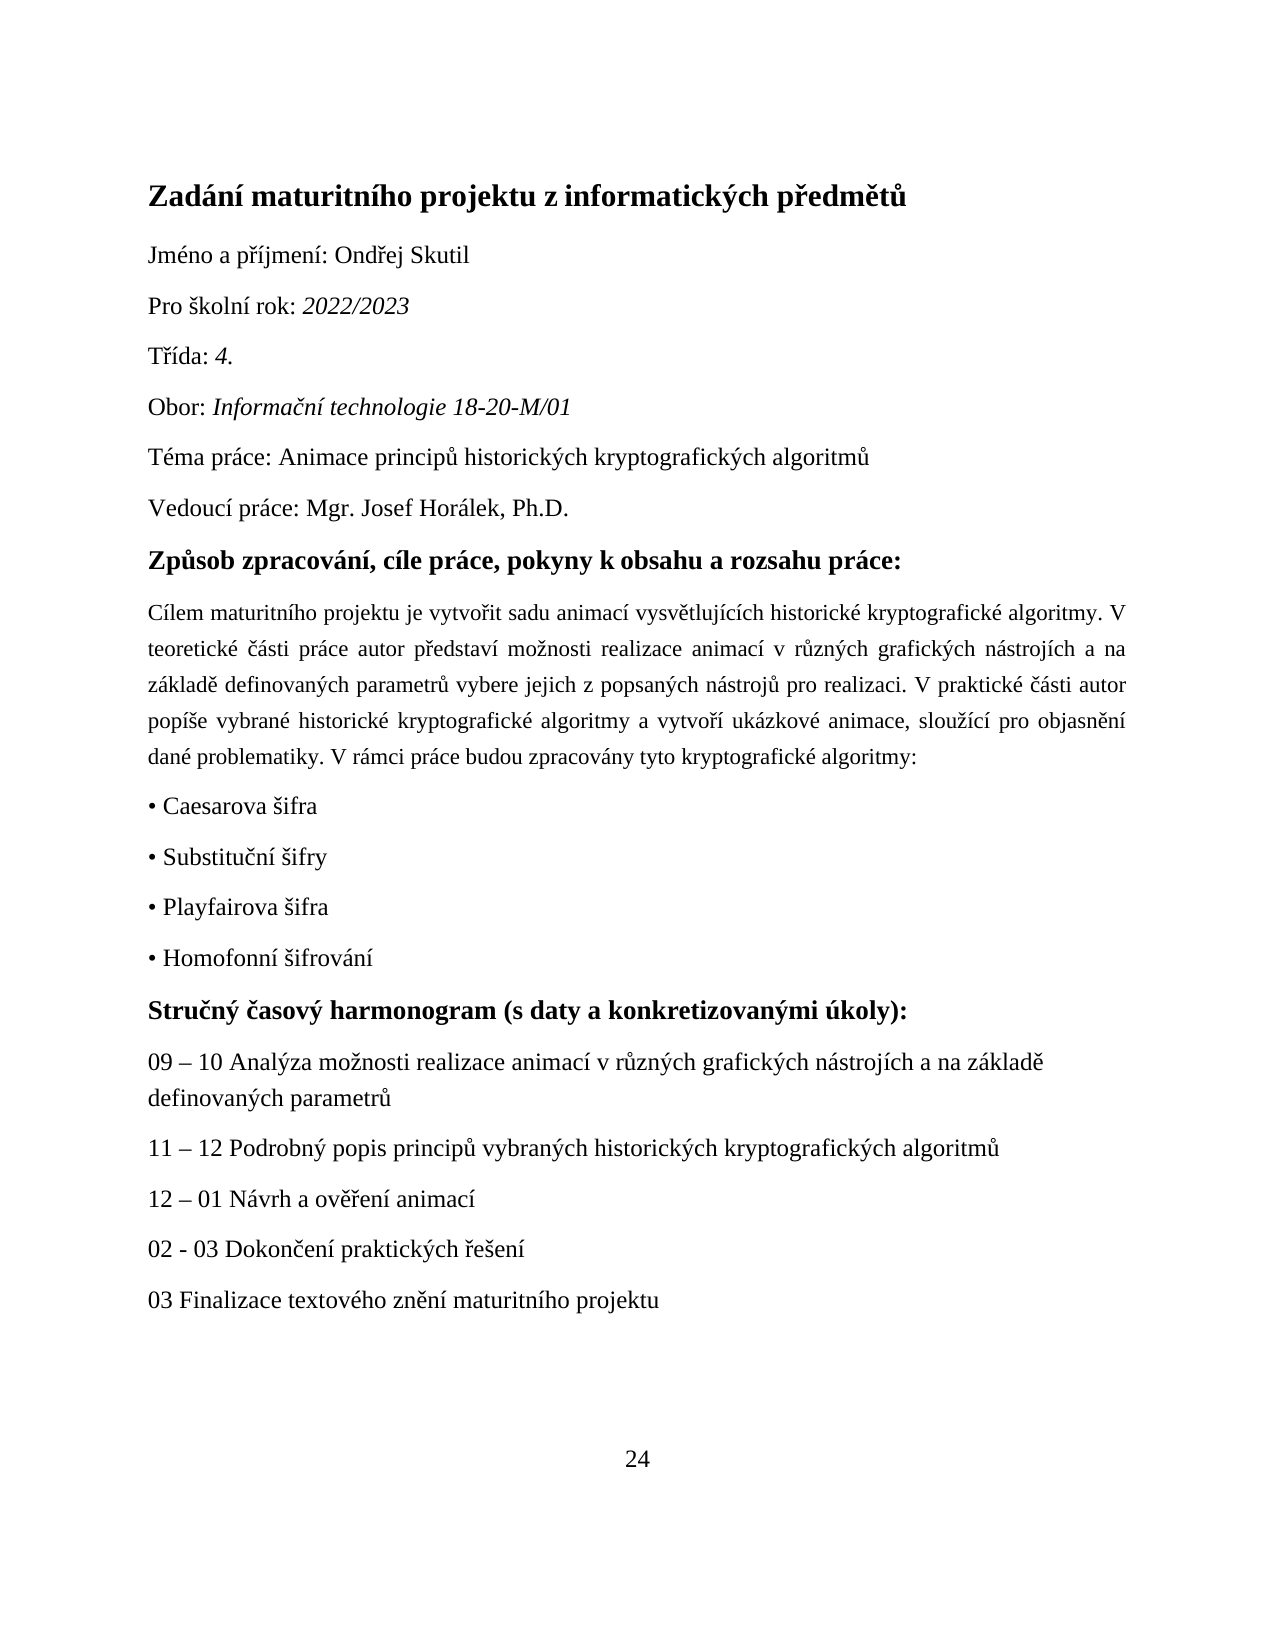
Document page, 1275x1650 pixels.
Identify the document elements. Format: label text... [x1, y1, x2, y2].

text 09 – 10 Analýza možnosti realizace animací v různých grafických nástrojích a na základě definovaných parametrů [148, 1040, 1127, 1112]
text • Substituční šifry [148, 834, 1127, 871]
text Vedoucí práce: Mgr. Josef Horálek, Ph.D. [148, 486, 1127, 522]
text 03 Finalizace textového znění maturitního projektu [148, 1278, 1127, 1314]
text 12 – 01 Návrh a ověření animací [148, 1177, 1127, 1213]
text Pro školní rok: 2022/2023 [148, 283, 1127, 319]
text Stručný časový harmonogram (s daty a konkretizovanými úkoly): [148, 986, 1127, 1025]
text Téma práce: Animace principů historických kryptografických algoritmů [148, 435, 1127, 471]
text 02 - 03 Dokončení praktických řešení [148, 1227, 1127, 1263]
text • Caesarova šifra [148, 784, 1127, 820]
text 11 – 12 Podrobný popis principů vybraných historických kryptografických algoritmů [148, 1126, 1127, 1162]
text • Homofonní šifrování [148, 936, 1127, 972]
text • Playfairova šifra [148, 885, 1127, 921]
text Obor: Informační technologie 18-20-M/01 [148, 384, 1127, 421]
text Jméno a příjmení: Ondřej Skutil [148, 233, 1127, 269]
text Třída: 4. [148, 334, 1127, 370]
text Způsob zpracování, cíle práce, pokyny k obsahu a rozsahu práce: [148, 536, 1127, 575]
text Cílem maturitního projektu je vytvořit sadu animací vysvětlujících historické kryptografické algoritmy. V teoretické části práce autor představí možnosti realizace animací v různých grafických nástrojích a na základě definovaných parametrů vybere jejich z popsaných nástrojů pro realizaci. V praktické části autor popíše vybrané historické kryptografické algoritmy a vytvoří ukázkové animace, sloužící pro objasnění dané problematiky. V rámci práce budou zpracovány tyto kryptografické algoritmy: [148, 590, 1127, 769]
text Zadání maturitního projektu z informatických předmětů [148, 177, 1127, 213]
